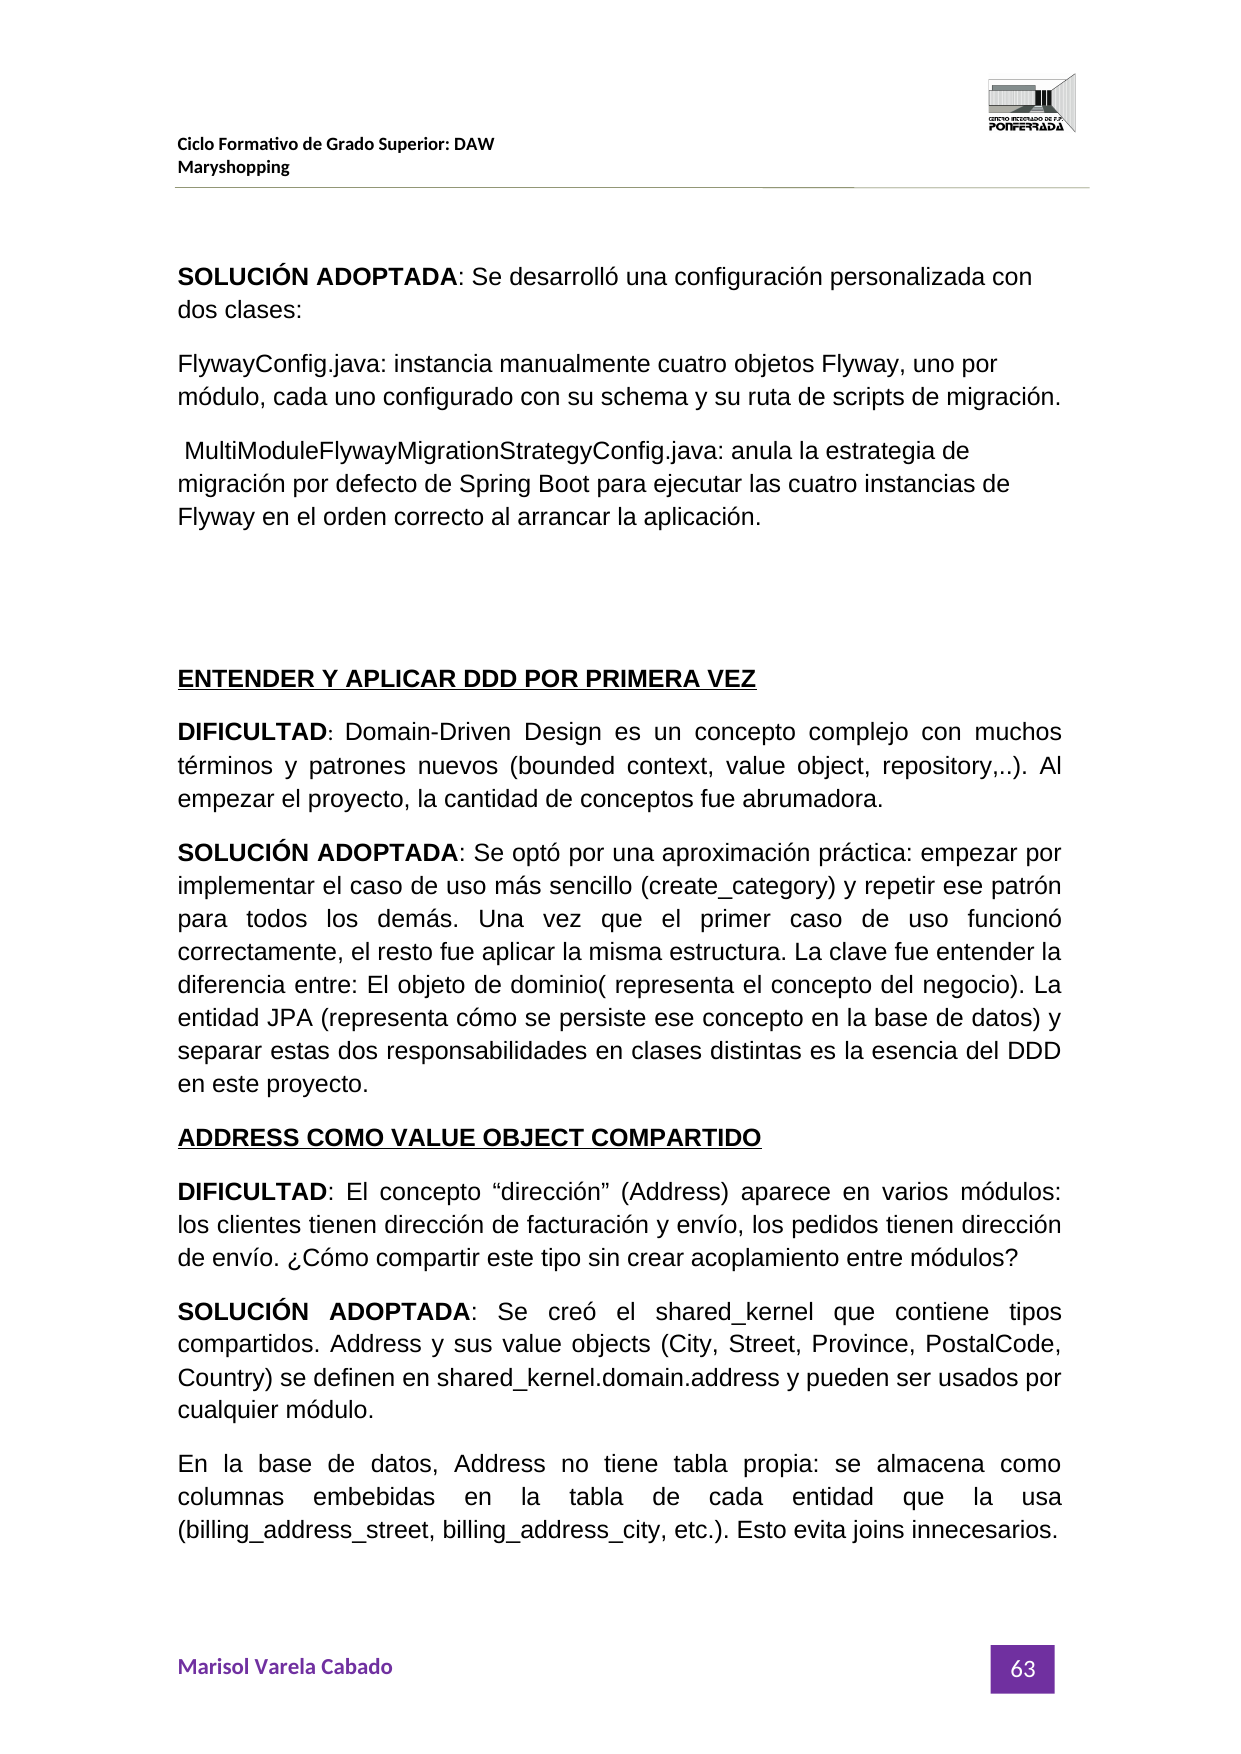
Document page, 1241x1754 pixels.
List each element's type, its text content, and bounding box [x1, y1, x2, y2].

text ADDRESS COMO VALUE OBJECT COMPARTIDO [177, 1123, 1063, 1151]
text DIFICULTAD: El concepto “dirección” (Address) aparece en varios módulos: los clientes tienen dirección de facturación y envío, los pedidos tienen dirección de envío. ¿Cómo compartir este tipo sin crear acoplamiento entre módulos? [177, 1177, 1063, 1271]
text FlywayConfig.java: instancia manualmente cuatro objetos Flyway, uno por módulo, cada uno configurado con su schema y su ruta de scripts de migración. [177, 349, 1063, 411]
text En la base de datos, Address no tiene tabla propia: se almacena como columnas embebidas en la tabla de cada entidad que la usa (billing_address_street, billing_address_city, etc.). Esto evita joins innecesarios. [177, 1449, 1063, 1544]
text DIFICULTAD: Domain-Driven Design es un concepto complejo con muchos términos y patrones nuevos (bounded context, value object, repository,..). Al empezar el proyecto, la cantidad de conceptos fue abrumadora. [177, 717, 1063, 813]
text ENTENDER Y APLICAR DDD POR PRIMERA VEZ [177, 663, 1063, 692]
text SOLUCIÓN ADOPTADA: Se optó por una aproximación práctica: empezar por implementar el caso de uso más sencillo (create_category) y repetir ese patrón para todos los demás. Una vez que el primer caso de uso funcionó correctamente, el resto fue aplicar la misma estructura. La clave fue entender la diferencia entre: El objeto de dominio( representa el concepto del negocio). La entidad JPA (representa cómo se persiste ese concepto en la base de datos) y separar estas dos responsabilidades en clases distintas es la esencia del DDD en este proyecto. [177, 838, 1063, 1098]
text MultiModuleFlywayMigrationStrategyConfig.java: anula la estrategia de migración por defecto de Spring Boot para ejecutar las cuatro instancias de Flyway en el orden correcto al arrancar la aplicación. [177, 436, 1063, 531]
text SOLUCIÓN ADOPTADA: Se desarrolló una configuración personalizada con dos clases: [177, 262, 1063, 324]
text SOLUCIÓN ADOPTADA: Se creó el shared_kernel que contiene tipos compartidos. Address y sus value objects (City, Street, Province, PostalCode, Country) se definen en shared_kernel.domain.address y pueden ser usados por cualquier módulo. [177, 1296, 1063, 1424]
